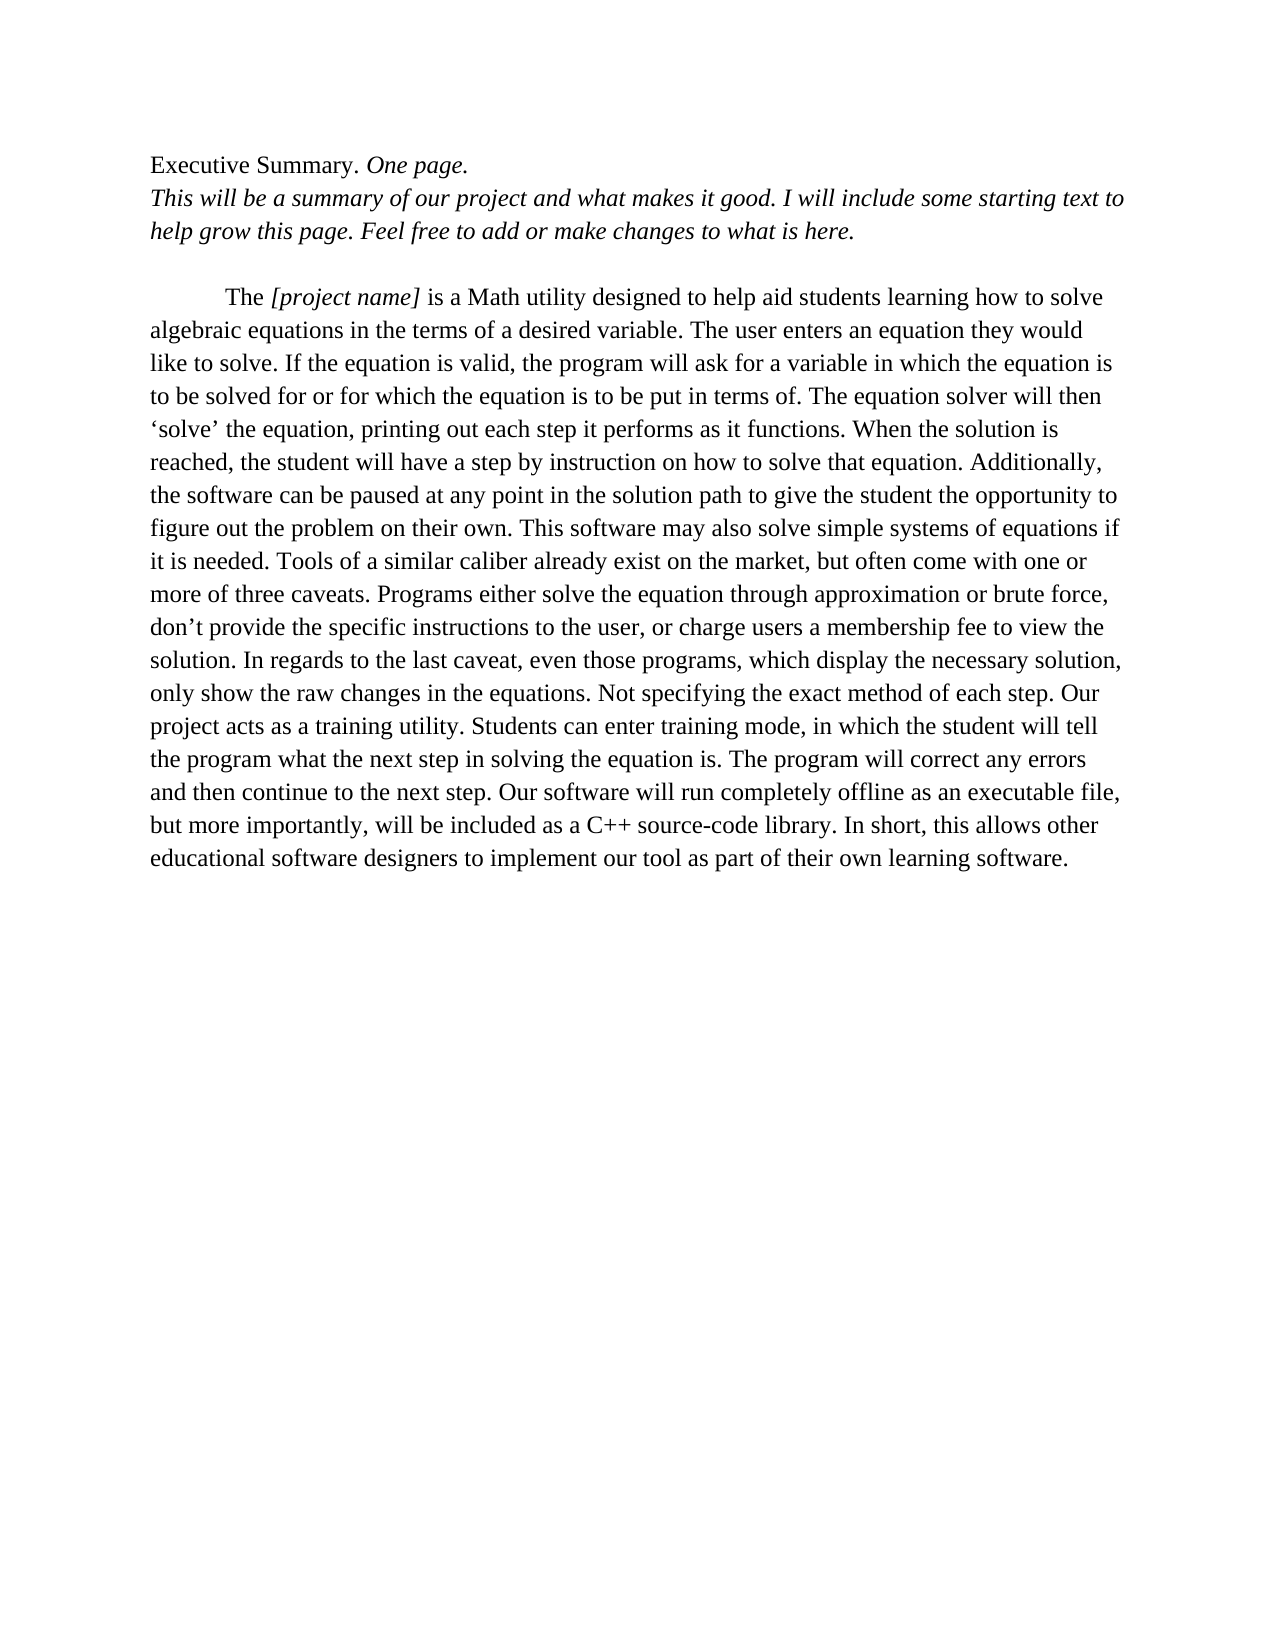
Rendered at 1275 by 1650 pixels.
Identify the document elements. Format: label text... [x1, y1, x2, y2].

text Executive Summary. One page. [150, 150, 1125, 179]
text This will be a summary of our project and what makes it good. I will include some starting text to help grow this page. Feel free to add or make changes to what is here. [150, 183, 1125, 245]
text The [project name] is a Math utility designed to help aid students learning how to solve algebraic equations in the terms of a desired variable. The user enters an equation they would like to solve. If the equation is valid, the program will ask for a variable in which the equation is to be solved for or for which the equation is to be put in terms of. The equation solver will then ‘solve’ the equation, printing out each step it performs as it functions. When the solution is reached, the student will have a step by instruction on how to solve that equation. Additionally, the software can be paused at any point in the solution path to give the student the opportunity to figure out the problem on their own. This software may also solve simple systems of equations if it is needed. Tools of a similar caliber already exist on the market, but often come with one or more of three caveats. Programs either solve the equation through approximation or brute force, don’t provide the specific instructions to the user, or charge users a membership fee to view the solution. In regards to the last caveat, even those programs, which display the necessary solution, only show the raw changes in the equations. Not specifying the exact method of each step. Our project acts as a training utility. Students can enter training mode, in which the student will tell the program what the next step in solving the equation is. The program will correct any errors and then continue to the next step. Our software will run completely offline as an executable file, but more importantly, will be included as a C++ source-code library. In short, this allows other educational software designers to implement our tool as part of their own learning software. [150, 282, 1125, 872]
